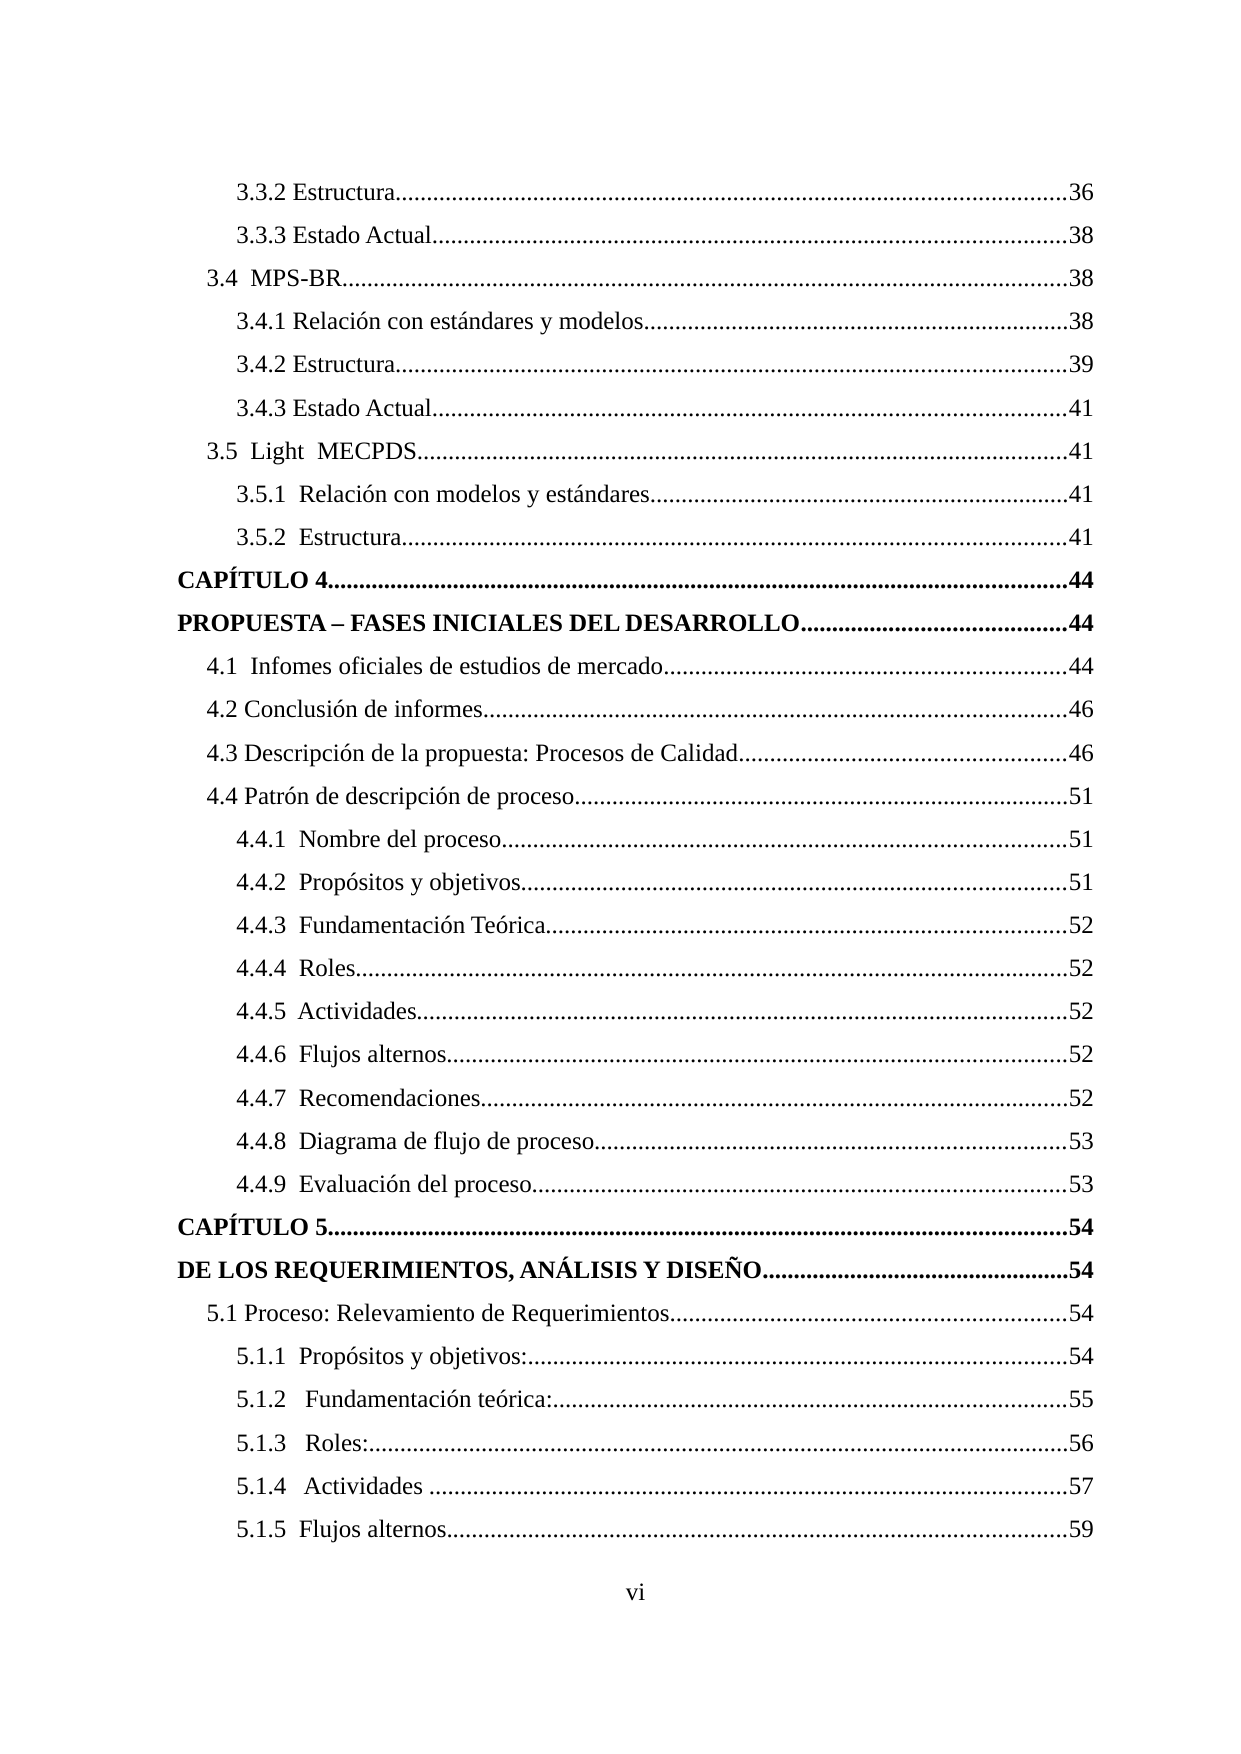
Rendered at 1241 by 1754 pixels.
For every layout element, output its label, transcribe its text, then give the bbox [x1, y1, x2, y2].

text 4.4.1 Nombre del proceso 51 [236, 824, 1093, 853]
text De los requerimientos, análisis y diseño 54 [177, 1255, 1093, 1284]
text 5.1.2 Fundamentación teórica: 55 [236, 1384, 1093, 1413]
text 3.5.1 Relación con modelos y estándares. 41 [236, 479, 1093, 508]
text 4.4.3 Fundamentación Teórica 52 [236, 910, 1093, 939]
text 3.4.2 Estructura 39 [236, 349, 1093, 378]
text 4.4.5 Actividades 52 [236, 996, 1093, 1025]
text 4.2 Conclusión de informes 46 [206, 694, 1093, 723]
text 5.1.3 Roles: 56 [236, 1428, 1093, 1456]
text 4.4.9 Evaluación del proceso 53 [236, 1169, 1093, 1198]
text 5.1.4 Actividades 57 [236, 1471, 1093, 1499]
text 3.4.3 Estado Actual 41 [236, 393, 1093, 421]
text Capítulo 4 44 [177, 565, 1093, 594]
text 4.4.7 Recomendaciones 52 [236, 1083, 1093, 1111]
text 4.4.6 Flujos alternos 52 [236, 1039, 1093, 1068]
text 5.1 Proceso: Relevamiento de Requerimientos 54 [206, 1298, 1093, 1327]
text 3.3.3 Estado Actual 38 [236, 220, 1093, 249]
text 4.1 Infomes oficiales de estudios de mercado 44 [206, 651, 1093, 680]
text 4.4.2 Propósitos y objetivos 51 [236, 867, 1093, 896]
text 3.4 MPS-BR 38 [206, 263, 1093, 292]
text Capítulo 5 54 [177, 1212, 1093, 1241]
text 5.1.1 Propósitos y objetivos: 54 [236, 1341, 1093, 1370]
text 4.4 Patrón de descripción de proceso 51 [206, 781, 1093, 809]
text 3.3.2 Estructura 36 [236, 177, 1093, 206]
text 5.1.5 Flujos alternos. 59 [236, 1514, 1093, 1543]
text 3.5.2 Estructura 41 [236, 522, 1093, 551]
text 3.4.1 Relación con estándares y modelos 38 [236, 306, 1093, 335]
text 4.4.4 Roles 52 [236, 953, 1093, 982]
text 4.3 Descripción de la propuesta: Procesos de Calidad 46 [206, 738, 1093, 766]
text 4.4.8 Diagrama de flujo de proceso 53 [236, 1126, 1093, 1154]
text 3.5 Light MECPDS 41 [206, 436, 1093, 464]
text Propuesta – Fases Iniciales del Desarrollo 44 [177, 608, 1093, 637]
